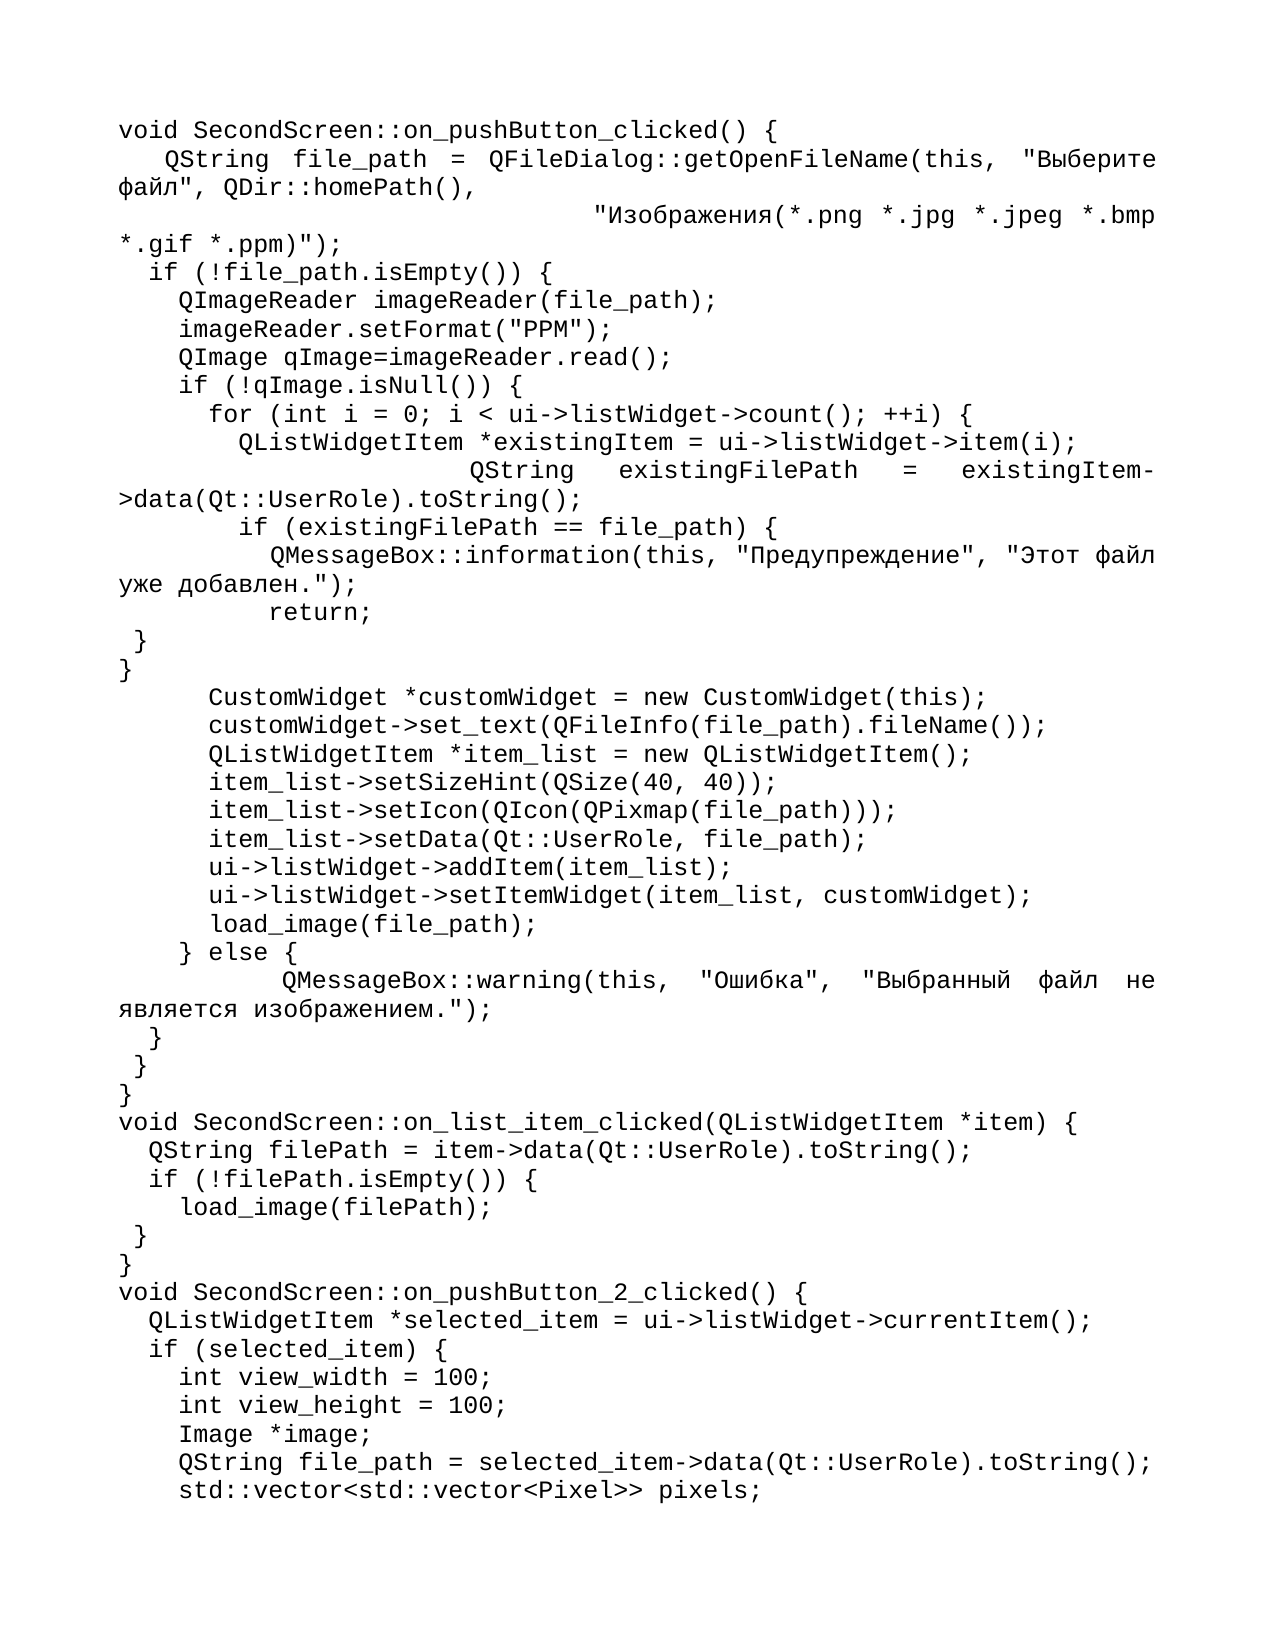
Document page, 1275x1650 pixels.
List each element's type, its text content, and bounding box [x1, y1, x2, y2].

text QImage qImage=imageReader.read(); [118, 345, 1157, 373]
text QImageReader imageReader(file_path); [118, 288, 1157, 316]
text return; [118, 600, 1157, 628]
text item_list->setSizeHint(QSize(40, 40)); [118, 770, 1157, 798]
text load_image(file_path); [118, 911, 1157, 940]
text "Изображения(*.png *.jpg *.jpeg *.bmp *.gif *.ppm)"); [118, 203, 1157, 260]
text load_image(filePath); [118, 1195, 1157, 1223]
text } [118, 1223, 1157, 1251]
text for (int i = 0; i < ui->listWidget->count(); ++i) { [118, 401, 1157, 430]
text ui->listWidget->addItem(item_list); [118, 855, 1157, 883]
text } [118, 656, 1157, 685]
text void SecondScreen::on_pushButton_clicked() { [118, 118, 1157, 146]
text if (existingFilePath == file_path) { [118, 515, 1157, 543]
text } [118, 1081, 1157, 1110]
text } [118, 1251, 1157, 1280]
text QString filePath = item->data(Qt::UserRole).toString(); [118, 1138, 1157, 1166]
text imageReader.setFormat("PPM"); [118, 316, 1157, 345]
text if (!filePath.isEmpty()) { [118, 1166, 1157, 1195]
text customWidget->set_text(QFileInfo(file_path).fileName()); [118, 713, 1157, 741]
text QString file_path = QFileDialog::getOpenFileName(this, "Выберите файл", QDir::homePath(), [118, 146, 1157, 203]
text void SecondScreen::on_list_item_clicked(QListWidgetItem *item) { [118, 1110, 1157, 1138]
text void SecondScreen::on_pushButton_2_clicked() { [118, 1280, 1157, 1308]
text QString existingFilePath = existingItem->data(Qt::UserRole).toString(); [118, 458, 1157, 515]
text CustomWidget *customWidget = new CustomWidget(this); [118, 685, 1157, 713]
text if (!qImage.isNull()) { [118, 373, 1157, 401]
text Image *image; [118, 1421, 1157, 1450]
text if (!file_path.isEmpty()) { [118, 260, 1157, 288]
text QListWidgetItem *selected_item = ui->listWidget->currentItem(); [118, 1308, 1157, 1336]
text } [118, 628, 1157, 656]
text QListWidgetItem *item_list = new QListWidgetItem(); [118, 741, 1157, 770]
text item_list->setIcon(QIcon(QPixmap(file_path))); [118, 798, 1157, 826]
text std::vector<std::vector<Pixel>> pixels; [118, 1478, 1157, 1506]
text int view_width = 100; [118, 1365, 1157, 1393]
text ui->listWidget->setItemWidget(item_list, customWidget); [118, 883, 1157, 911]
text item_list->setData(Qt::UserRole, file_path); [118, 826, 1157, 855]
text if (selected_item) { [118, 1336, 1157, 1365]
text } [118, 1053, 1157, 1081]
text QListWidgetItem *existingItem = ui->listWidget->item(i); [118, 430, 1157, 458]
text QMessageBox::information(this, "Предупреждение", "Этот файл уже добавлен."); [118, 543, 1157, 600]
text } [118, 1025, 1157, 1053]
text } else { [118, 940, 1157, 968]
text int view_height = 100; [118, 1393, 1157, 1421]
text QMessageBox::warning(this, "Ошибка", "Выбранный файл не является изображением."); [118, 968, 1157, 1025]
text QString file_path = selected_item->data(Qt::UserRole).toString(); [118, 1450, 1157, 1478]
